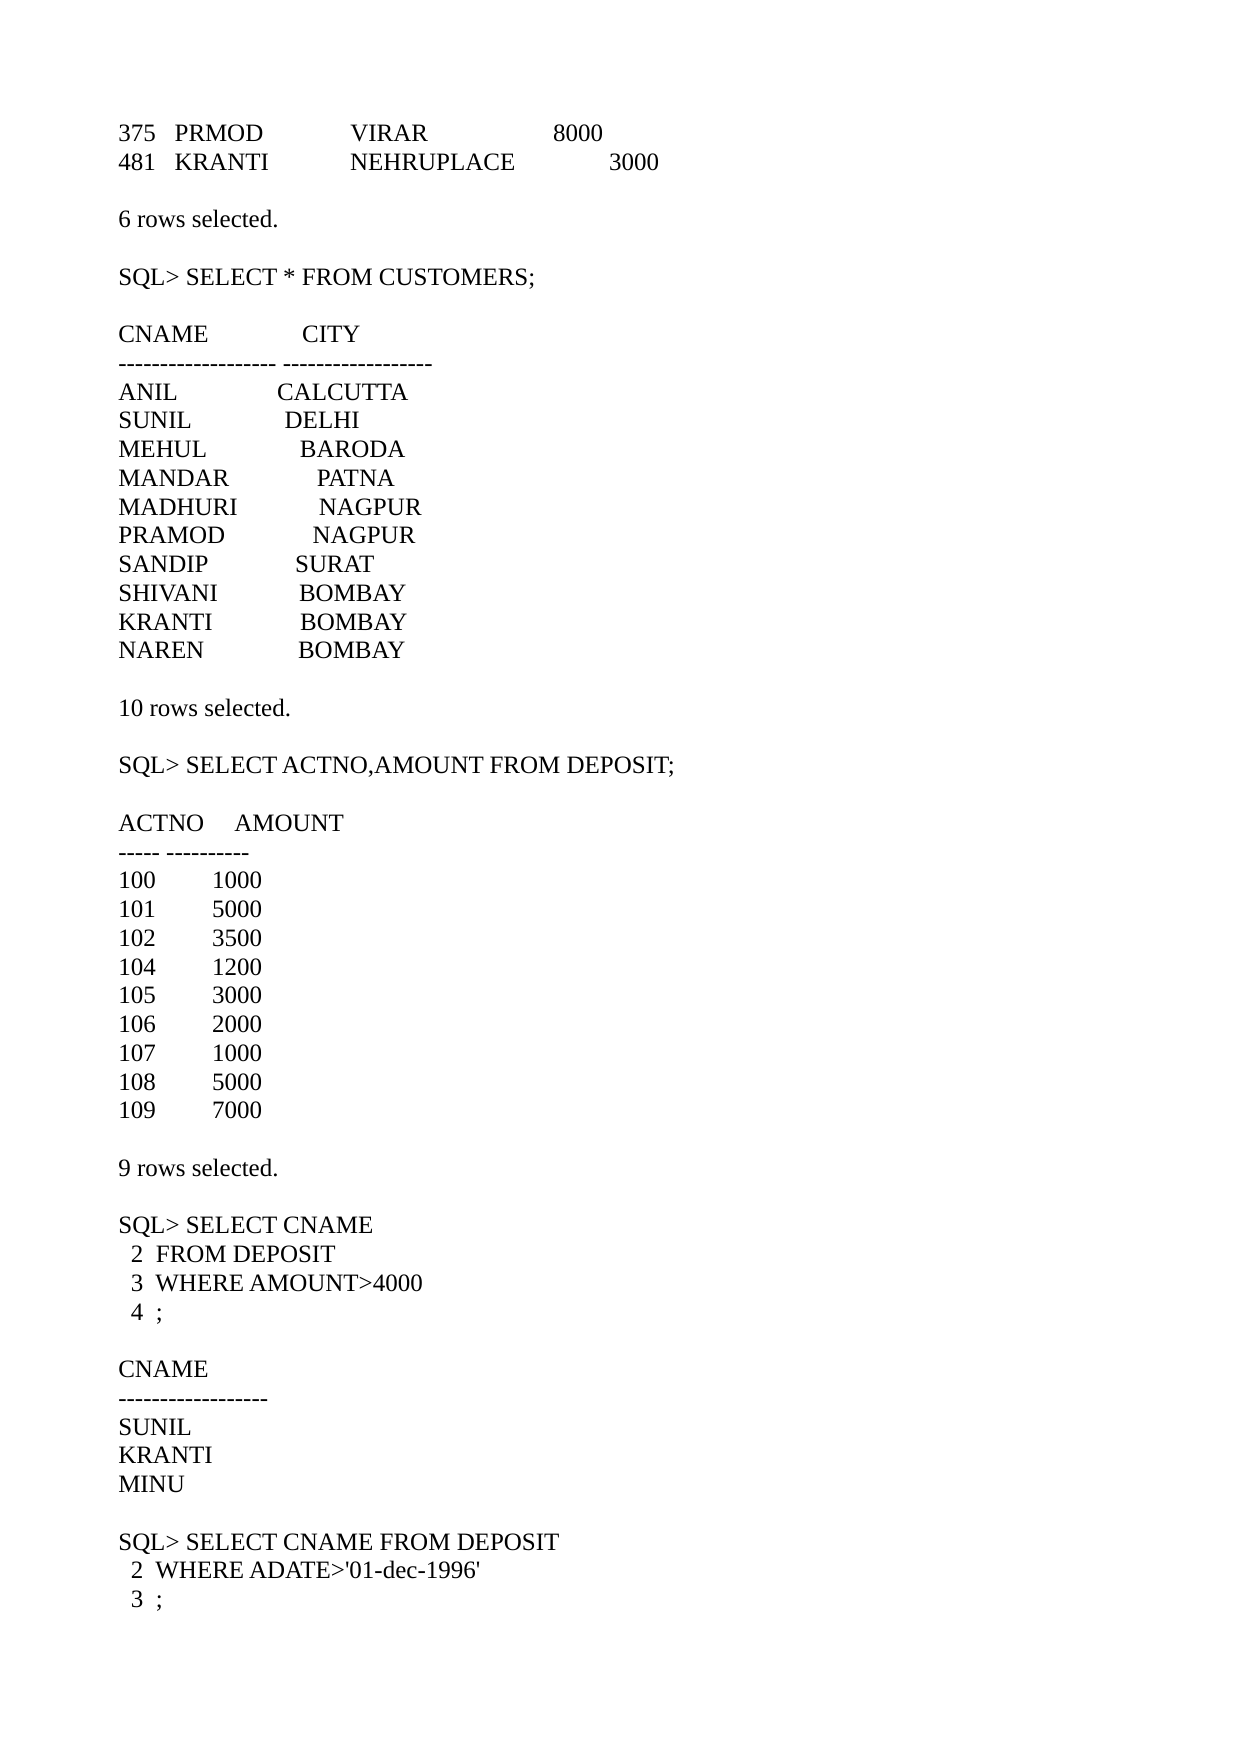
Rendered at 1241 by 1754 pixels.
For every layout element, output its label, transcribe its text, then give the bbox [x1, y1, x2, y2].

text SQL> SELECT CNAME FROM DEPOSIT [118, 1527, 1122, 1556]
text 10 rows selected. [118, 693, 1122, 722]
text 107 1000 [118, 1038, 1122, 1067]
text 101 5000 [118, 894, 1122, 923]
text 4 ; [118, 1297, 1122, 1326]
text 102 3500 [118, 923, 1122, 952]
text CNAME [118, 1354, 1122, 1383]
text 100 1000 [118, 866, 1122, 894]
text ----- ---------- [118, 837, 1122, 866]
text SANDIP SURAT [118, 549, 1122, 578]
text MANDAR PATNA [118, 463, 1122, 492]
text KRANTI BOMBAY [118, 607, 1122, 636]
text ------------------- ------------------ [118, 348, 1122, 377]
text SQL> SELECT * FROM CUSTOMERS; [118, 262, 1122, 291]
text NAREN BOMBAY [118, 636, 1122, 664]
text MEHUL BARODA [118, 434, 1122, 463]
text 481 KRANTI NEHRUPLACE 3000 [118, 147, 1122, 176]
text KRANTI [118, 1441, 1122, 1469]
text 375 PRMOD VIRAR 8000 [118, 118, 1122, 147]
text SQL> SELECT CNAME [118, 1211, 1122, 1239]
text MADHURI NAGPUR [118, 492, 1122, 521]
text SQL> SELECT ACTNO,AMOUNT FROM DEPOSIT; [118, 751, 1122, 779]
text 106 2000 [118, 1009, 1122, 1038]
text MINU [118, 1469, 1122, 1498]
text SUNIL [118, 1412, 1122, 1441]
text 3 ; [118, 1584, 1122, 1613]
text 3 WHERE AMOUNT>4000 [118, 1268, 1122, 1297]
text 105 3000 [118, 981, 1122, 1009]
text ------------------ [118, 1383, 1122, 1412]
text SHIVANI BOMBAY [118, 578, 1122, 607]
text CNAME CITY [118, 319, 1122, 348]
text 6 rows selected. [118, 204, 1122, 233]
text SUNIL DELHI [118, 406, 1122, 434]
text 108 5000 [118, 1067, 1122, 1096]
text 109 7000 [118, 1096, 1122, 1124]
text 9 rows selected. [118, 1153, 1122, 1182]
text PRAMOD NAGPUR [118, 521, 1122, 549]
text 104 1200 [118, 952, 1122, 981]
text 2 WHERE ADATE>'01-dec-1996' [118, 1556, 1122, 1584]
text 2 FROM DEPOSIT [118, 1239, 1122, 1268]
text ACTNO AMOUNT [118, 808, 1122, 837]
text ANIL CALCUTTA [118, 377, 1122, 406]
